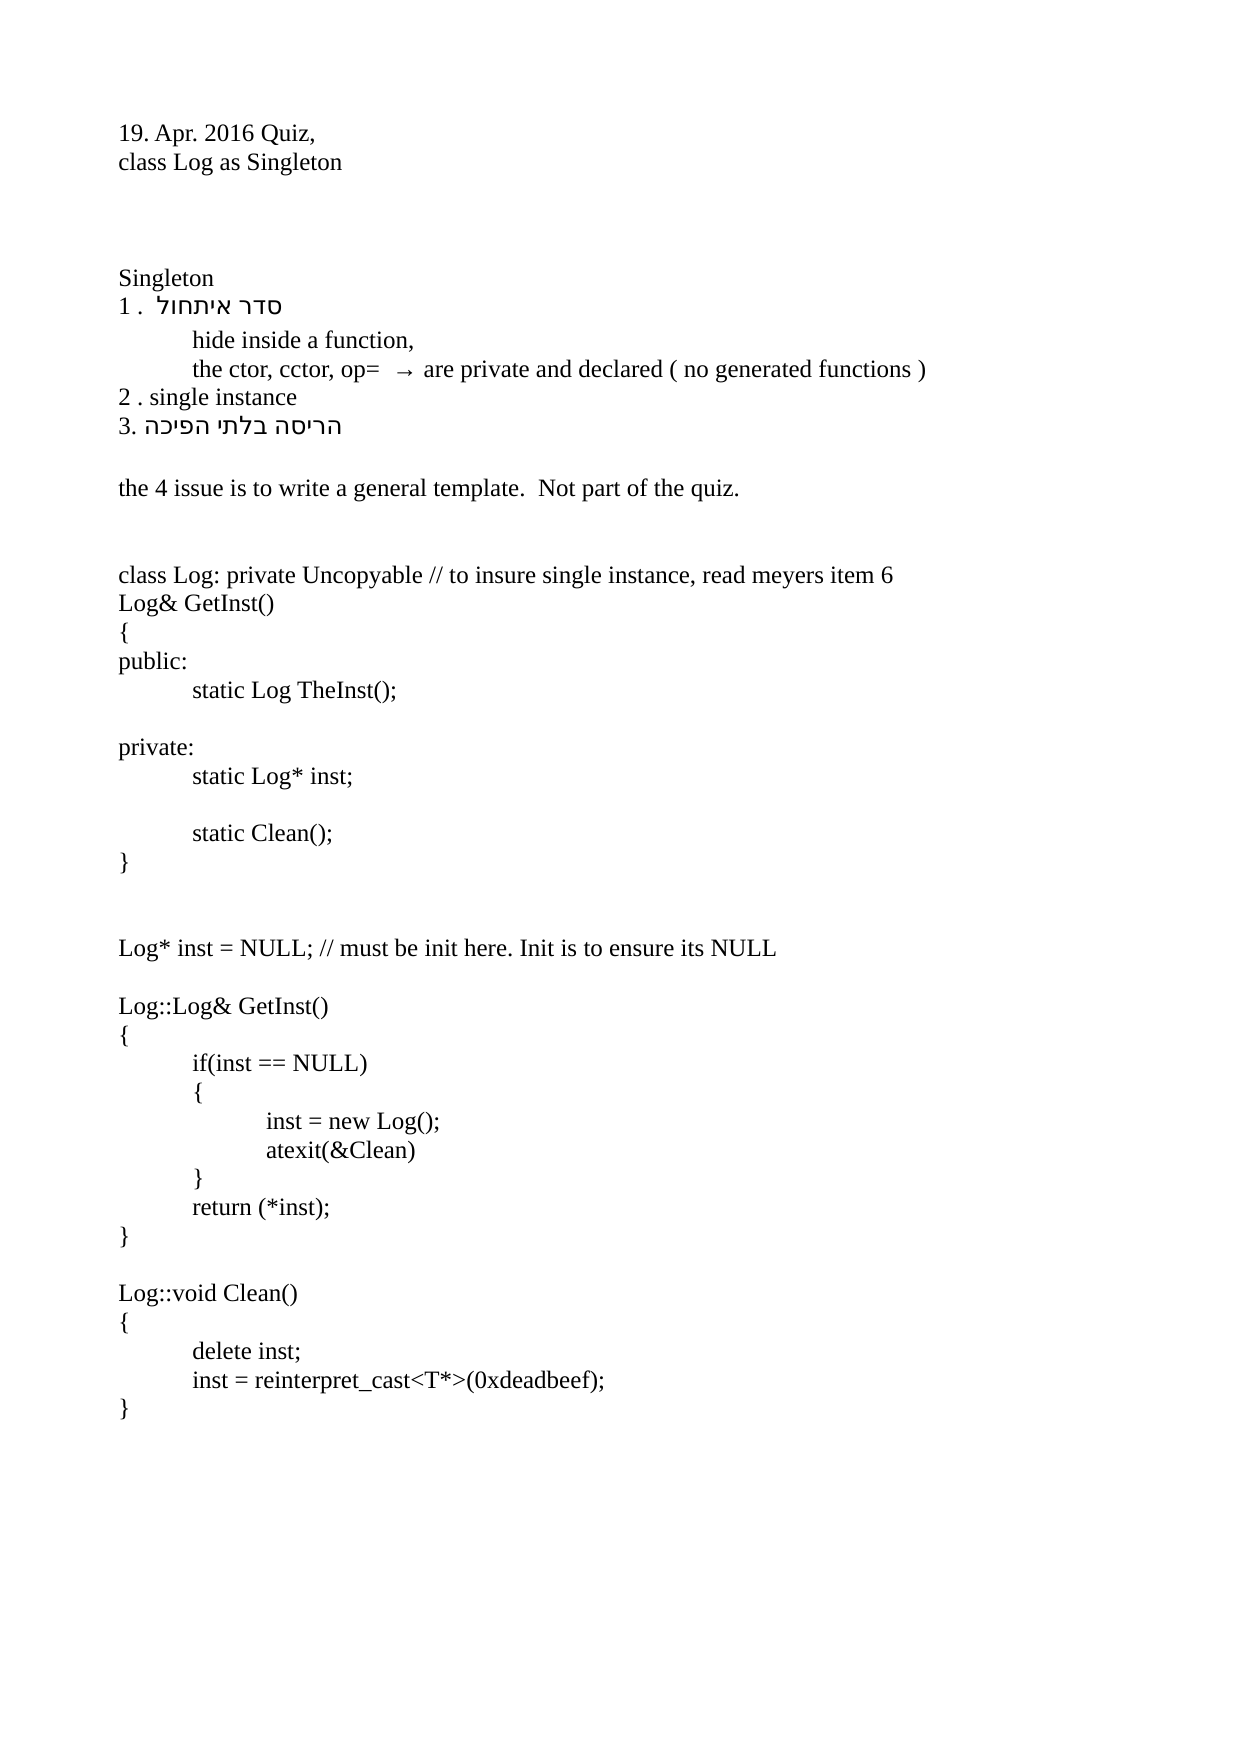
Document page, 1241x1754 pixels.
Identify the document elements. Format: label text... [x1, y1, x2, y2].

text 1 . סדר איתחול [118, 291, 1122, 325]
text } [118, 1221, 1122, 1250]
text } [118, 847, 1122, 876]
text { [118, 1307, 1122, 1336]
text return (*inst); [118, 1192, 1122, 1221]
text Log::Log& GetInst() [118, 991, 1122, 1020]
text if(inst == NULL) [118, 1048, 1122, 1077]
text } [118, 1163, 1122, 1192]
text 2 . single instance [118, 382, 1122, 411]
text Singleton [118, 263, 1122, 291]
text static Log TheInst(); [118, 675, 1122, 703]
text inst = new Log(); [118, 1106, 1122, 1135]
text } [118, 1393, 1122, 1422]
text Log::void Clean() [118, 1278, 1122, 1307]
text { [118, 617, 1122, 646]
text { [118, 1077, 1122, 1106]
text public: [118, 646, 1122, 675]
text static Clean(); [118, 818, 1122, 847]
text the 4 issue is to write a general template. Not part of the quiz. [118, 473, 1122, 502]
text the ctor, cctor, op= → are private and declared ( no generated functions ) [118, 354, 1122, 382]
text hide inside a function, [118, 325, 1122, 354]
text private: [118, 732, 1122, 761]
text 3. הריסה בלתי הפיכה [118, 411, 1122, 445]
text atexit(&Clean) [118, 1135, 1122, 1163]
text { [118, 1020, 1122, 1048]
text inst = reinterpret_cast<T*>(0xdeadbeef); [118, 1365, 1122, 1393]
text static Log* inst; [118, 761, 1122, 790]
text class Log: private Uncopyable // to insure single instance, read meyers item 6 [118, 560, 1122, 588]
text delete inst; [118, 1336, 1122, 1365]
text Log* inst = NULL; // must be init here. Init is to ensure its NULL [118, 933, 1122, 962]
text Log& GetInst() [118, 588, 1122, 617]
